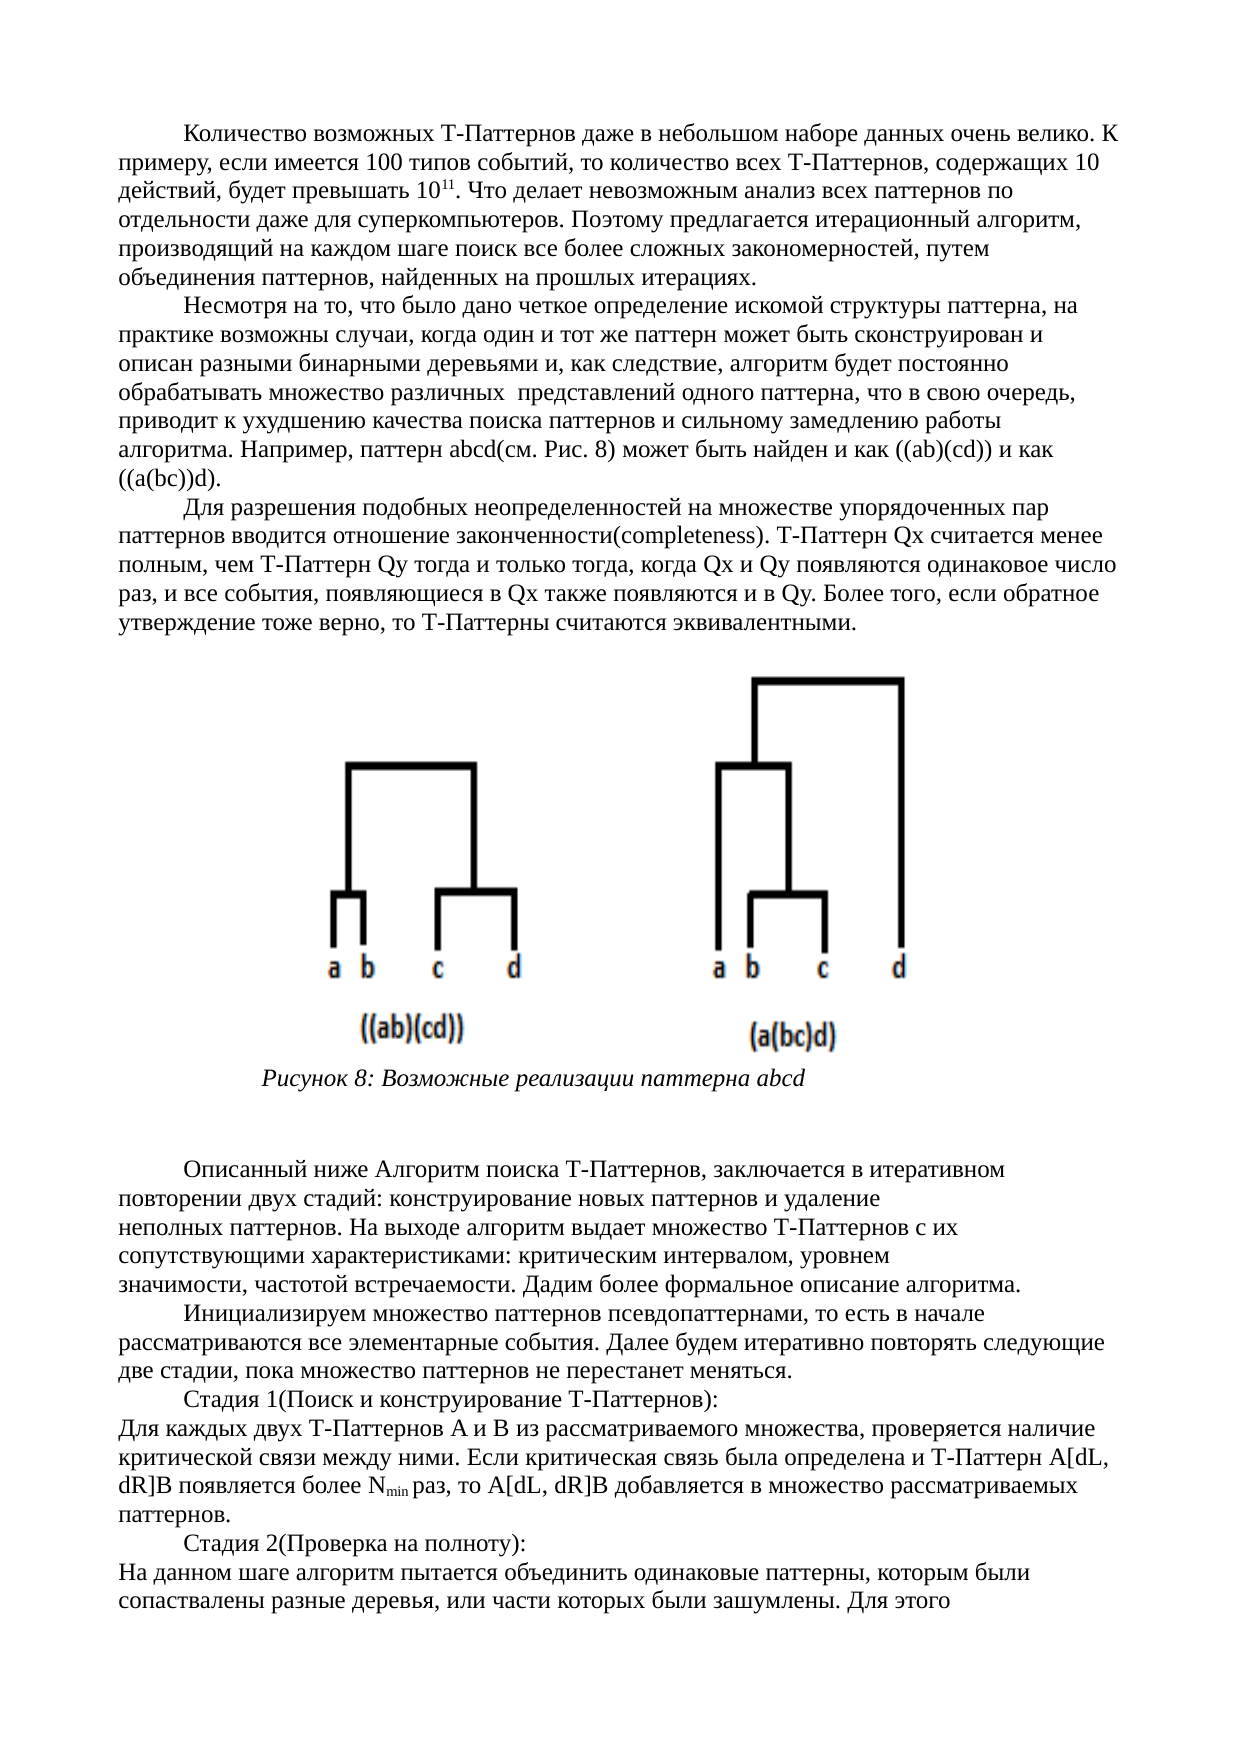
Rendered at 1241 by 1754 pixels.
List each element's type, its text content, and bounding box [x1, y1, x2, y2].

text Для разрешения подобных неопределенностей на множестве упорядоченных пар паттернов вводится отношение законченности(completeness). Т-Паттерн Qx считается менее полным, чем Т-Паттерн Qy тогда и только тогда, когда Qx и Qy появляются одинаковое число раз, и все события, появляющиеся в Qx также появляются и в Qy. Более того, если обратное утверждение тоже верно, то Т-Паттерны считаются эквивалентными. [118, 492, 1122, 636]
text Инициализируем множество паттернов псевдопаттернами, то есть в начале рассматриваются все элементарные события. Далее будем итеративно повторять следующие две стадии, пока множество паттернов не перестанет меняться. [118, 1298, 1122, 1384]
text Стадия 2(Проверка на полноту): На данном шаге алгоритм пытается объединить одинаковые паттерны, которым были сопаствалены разные деревья, или части которых были зашумлены. Для этого [118, 1528, 1122, 1614]
text Несмотря на то, что было дано четкое определение искомой структуры паттерна, на практике возможны случаи, когда один и тот же паттерн может быть сконструирован и описан разными бинарными деревьями и, как следствие, алгоритм будет постоянно обрабатывать множество различных представлений одного паттерна, что в свою очередь, приводит к ухудшению качества поиска паттернов и сильному замедлению работы алгоритма. Например, паттерн abcd(см. Рис. 8) может быть найден и как ((ab)(cd)) и как ((a(bc))d). [118, 291, 1122, 492]
text Описанный ниже Алгоритм поиска Т-Паттернов, заключается в итеративном повторении двух стадий: конструирование новых паттернов и удаление неполных паттернов. На выходе алгоритм выдает множество Т-Паттернов с их сопутствующими характеристиками: критическим интервалом, уровнем значимости, частотой встречаемости. Дадим более формальное описание алгоритма. [118, 1154, 1122, 1298]
text Количество возможных Т-Паттернов даже в небольшом наборе данных очень велико. К примеру, если имеется 100 типов событий, то количество всех Т-Паттернов, содержащих 10 действий, будет превышать 1011. Что делает невозможным анализ всех паттернов по отдельности даже для суперкомпьютеров. Поэтому предлагается итерационный алгоритм, производящий на каждом шаге поиск все более сложных закономерностей, путем объединения паттернов, найденных на прошлых итерациях. [118, 118, 1122, 291]
text Стадия 1(Поиск и конструирование Т-Паттернов): Для каждых двух Т-Паттернов A и В из рассматриваемого множества, проверяется наличие критической связи между ними. Если критическая связь была определена и Т-Паттерн A[dL, dR]В появляется более Nmin раз, то A[dL, dR]В добавляется в множество рассматриваемых паттернов. [118, 1384, 1122, 1528]
text Рисунок 8: Возможные реализации паттерна abcd [261, 656, 943, 1092]
